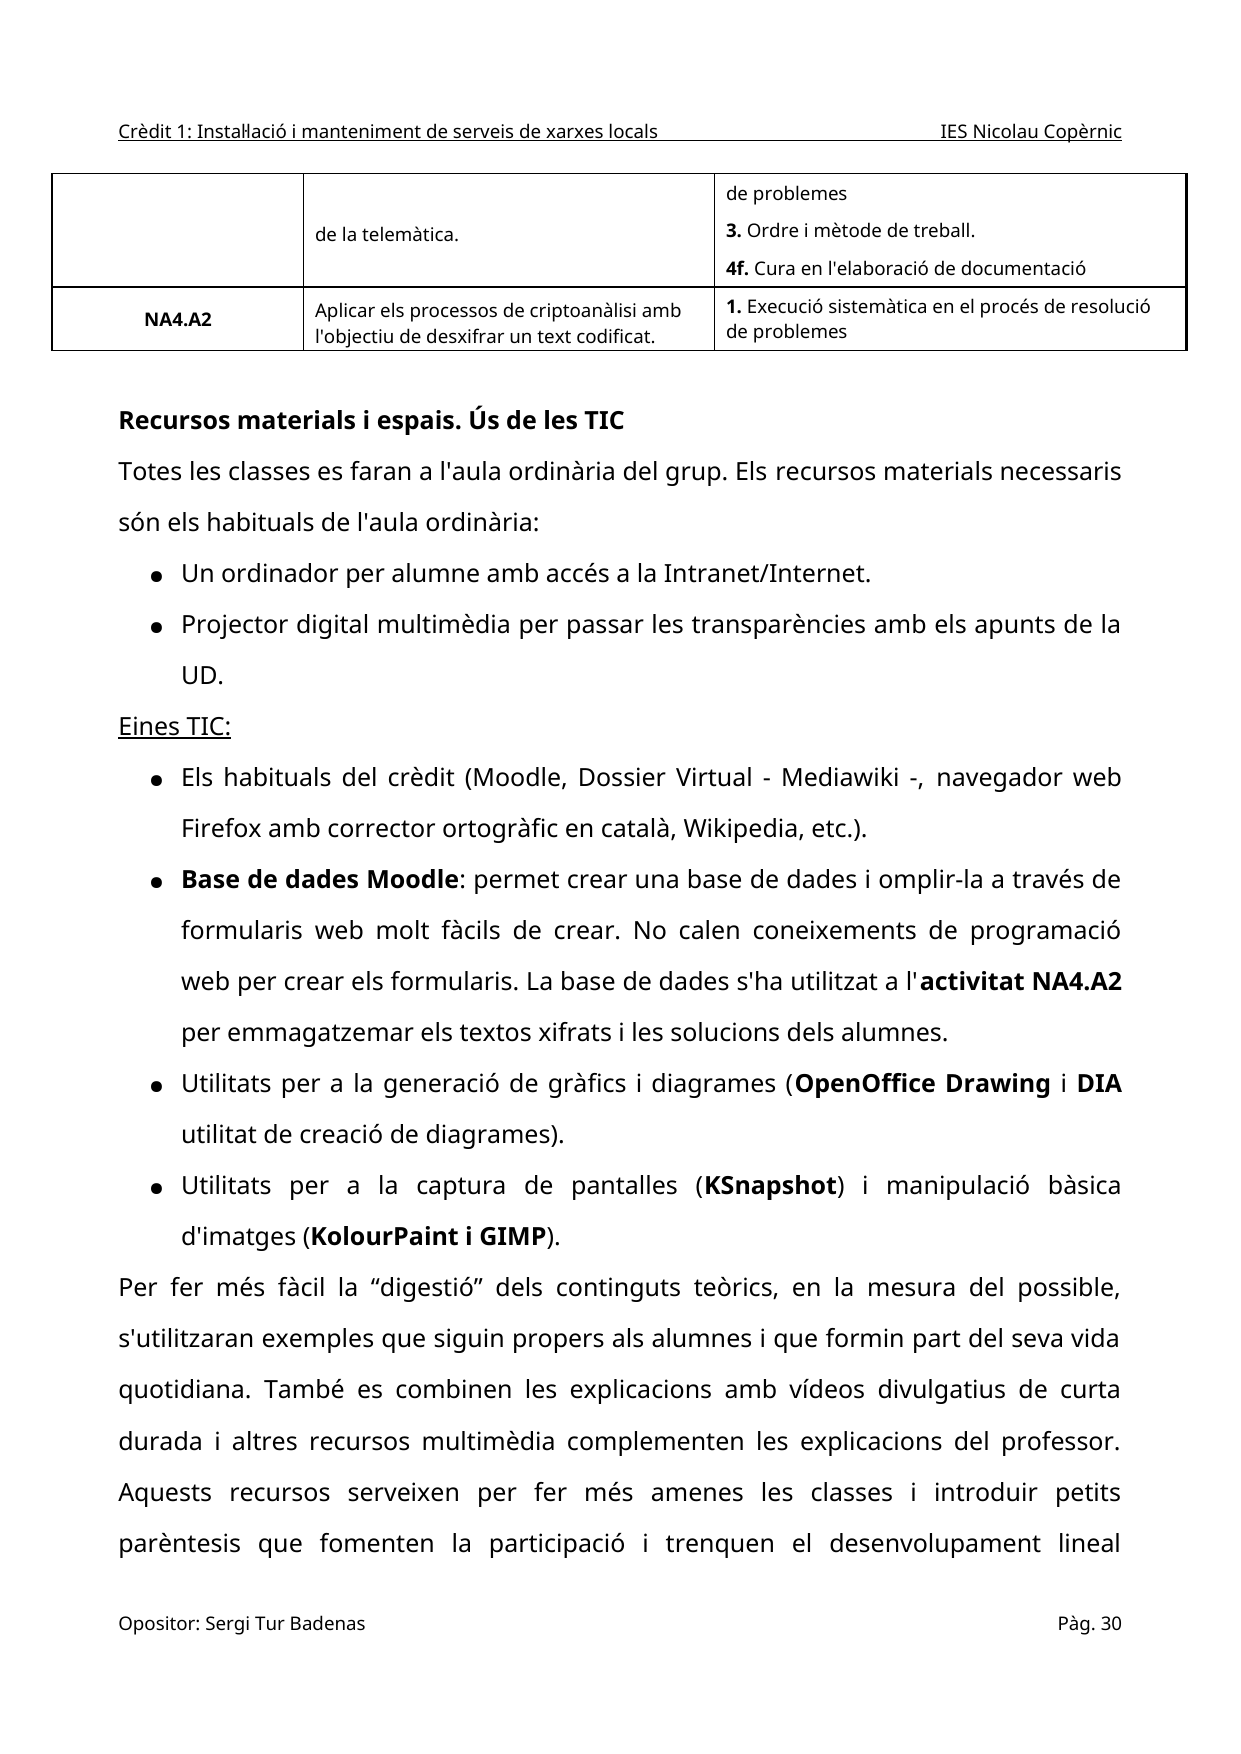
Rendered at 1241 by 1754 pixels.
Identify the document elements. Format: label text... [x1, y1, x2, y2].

list Utilitats per a la generació de gràfics i diagrames (OpenOffice Drawing i DIA utilitat de creació de diagrames). [149, 1066, 1122, 1151]
table_cell NA4.A2 [53, 288, 303, 350]
text Recursos materials i espais. Ús de les TIC [118, 402, 1122, 436]
table_cell [53, 174, 303, 286]
list Utilitats per a la captura de pantalles (KSnapshot) i manipulació bàsica d'imatges (KolourPaint i GIMP). [149, 1168, 1122, 1253]
table_cell 1. Execució sistemàtica en el procés de resolució de problemes [715, 288, 1185, 350]
text Totes les classes es faran a l'aula ordinària del grup. Els recursos materials necessaris són els habituals de l'aula ordinària: [118, 453, 1122, 538]
list Base de dades Moodle: permet crear una base de dades i omplir-la a través de formularis web molt fàcils de crear. No calen coneixements de programació web per crear els formularis. La base de dades s'ha utilitzat a l'activitat NA4.A2 per emmagatzemar els textos xifrats i les solucions dels alumnes. [149, 862, 1122, 1049]
table_cell Aplicar els processos de criptoanàlisi amb l'objectiu de desxifrar un text codificat. [304, 288, 714, 350]
text Eines TIC: [118, 709, 1122, 743]
list Projector digital multimèdia per passar les transparències amb els apunts de la UD. [149, 607, 1122, 692]
list Els habituals del crèdit (Moodle, Dossier Virtual - Mediawiki -, navegador web Firefox amb corrector ortogràfic en català, Wikipedia, etc.). [149, 760, 1122, 845]
table_cell de problemes 3. Ordre i mètode de treball. 4f. Cura en l'elaboració de documentació [715, 174, 1185, 286]
table_cell de la telemàtica. [304, 174, 714, 286]
list Un ordinador per alumne amb accés a la Intranet/Internet. [149, 556, 1122, 589]
text Per fer més fàcil la “digestió” dels continguts teòrics, en la mesura del possible, s'utilitzaran exemples que siguin propers als alumnes i que formin part del seva vida quotidiana. També es combinen les explicacions amb vídeos divulgatius de curta durada i altres recursos multimèdia complementen les explicacions del professor. Aquests recursos serveixen per fer més amenes les classes i introduir petits parèntesis que fomenten la participació i trenquen el desenvolupament lineal [118, 1270, 1122, 1559]
